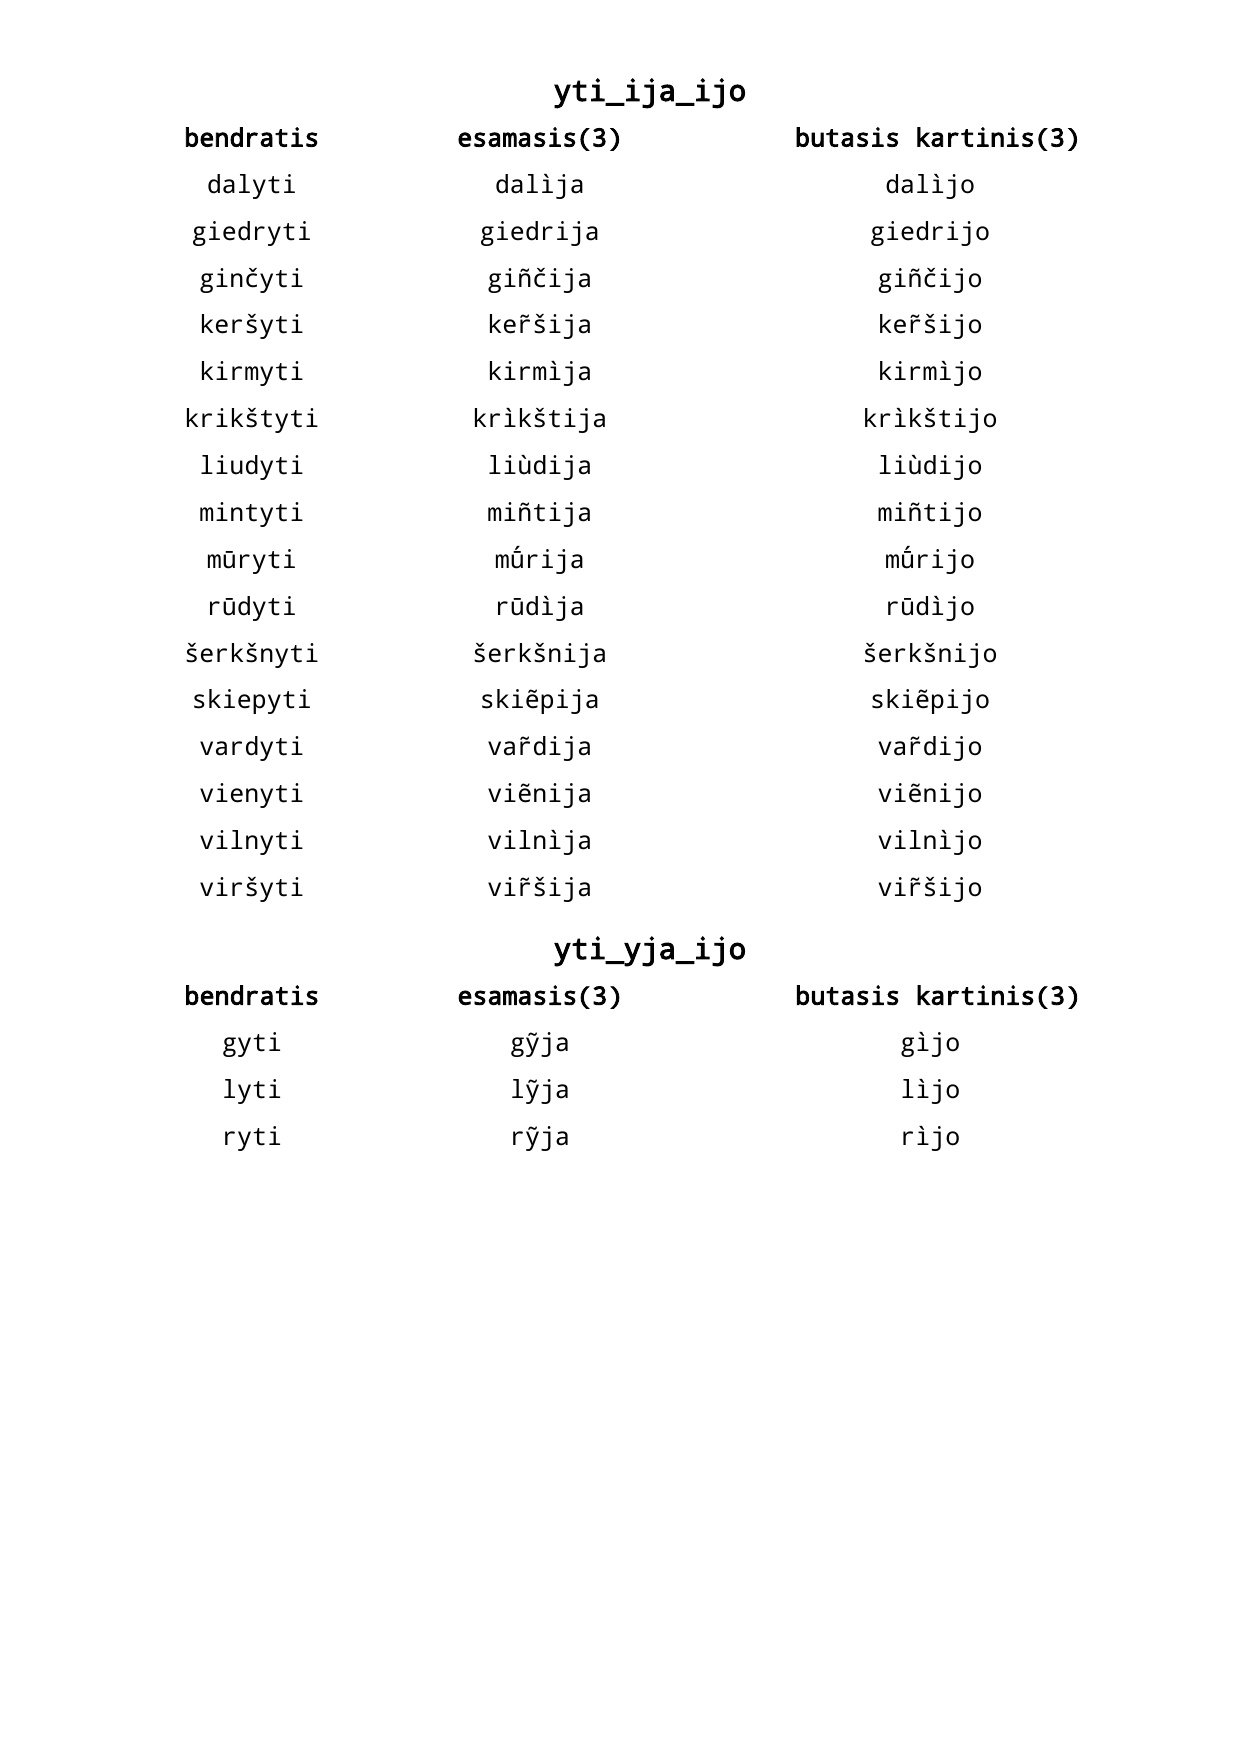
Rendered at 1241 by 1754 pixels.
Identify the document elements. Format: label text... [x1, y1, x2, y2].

table_cell skiẽpija [385, 683, 694, 730]
table_cell giedryti [118, 214, 385, 261]
table_cell krìkštijo [694, 402, 1181, 448]
table_cell giñčijo [694, 261, 1181, 308]
table_header butasis kartinis(3) [694, 979, 1181, 1025]
table_cell gìjo [694, 1025, 1181, 1072]
table_cell ker̃šija [385, 308, 694, 355]
subtitle yti_ija_ijo [118, 74, 1181, 108]
table_cell kirmìja [385, 355, 694, 402]
table_cell vilnìjo [694, 824, 1181, 870]
table_cell gyti [118, 1025, 386, 1072]
table_cell šerkšnyti [118, 636, 385, 683]
table_cell [118, 1166, 386, 1188]
table_cell liùdijo [694, 449, 1181, 495]
table_cell skiẽpijo [694, 683, 1181, 730]
table_cell kirmyti [118, 355, 385, 402]
table_cell vilnyti [118, 824, 385, 870]
table_cell liùdija [385, 449, 694, 495]
table_cell miñtijo [694, 495, 1181, 542]
table_cell gỹja [386, 1025, 694, 1072]
table_cell skiepyti [118, 683, 385, 730]
table_cell lìjo [694, 1072, 1181, 1119]
table_cell kirmìjo [694, 355, 1181, 402]
table_cell krìkštija [385, 402, 694, 448]
table_cell dalìjo [694, 167, 1181, 214]
table_cell rūdìjo [694, 589, 1181, 636]
table_cell ginčyti [118, 261, 385, 308]
table_cell dalyti [118, 167, 385, 214]
table_cell rỹja [386, 1119, 694, 1166]
table_cell rūdìja [385, 589, 694, 636]
table_cell dalìja [385, 167, 694, 214]
subtitle yti_yja_ijo [118, 932, 1181, 966]
table_cell viẽnija [385, 777, 694, 823]
table_header butasis kartinis(3) [694, 120, 1181, 167]
table_cell krikštyti [118, 402, 385, 448]
table_cell lỹja [386, 1072, 694, 1119]
table_cell vir̃šijo [694, 870, 1181, 917]
table_header bendratis [118, 120, 385, 167]
table_cell viẽnijo [694, 777, 1181, 823]
table_cell vir̃šija [385, 870, 694, 917]
table_cell lyti [118, 1072, 386, 1119]
table_cell ryti [118, 1119, 386, 1166]
table_cell ker̃šijo [694, 308, 1181, 355]
table_cell mū́rija [385, 542, 694, 589]
table_cell viršyti [118, 870, 385, 917]
table_cell [694, 1166, 1181, 1188]
table_cell mintyti [118, 495, 385, 542]
table_cell šerkšnijo [694, 636, 1181, 683]
table_cell vienyti [118, 777, 385, 823]
table_cell liudyti [118, 449, 385, 495]
table_cell giedrijo [694, 214, 1181, 261]
table_header esamasis(3) [385, 120, 694, 167]
table_cell šerkšnija [385, 636, 694, 683]
table_header esamasis(3) [386, 979, 694, 1025]
table_cell keršyti [118, 308, 385, 355]
table_cell mū́rijo [694, 542, 1181, 589]
table_cell giedrija [385, 214, 694, 261]
table_cell miñtija [385, 495, 694, 542]
table_cell var̃dija [385, 730, 694, 777]
table_cell [386, 1166, 694, 1188]
table_cell vardyti [118, 730, 385, 777]
table_cell vilnìja [385, 824, 694, 870]
table_cell var̃dijo [694, 730, 1181, 777]
table_cell giñčija [385, 261, 694, 308]
table_cell rìjo [694, 1119, 1181, 1166]
table_header bendratis [118, 979, 386, 1025]
table_cell mūryti [118, 542, 385, 589]
table_cell rūdyti [118, 589, 385, 636]
